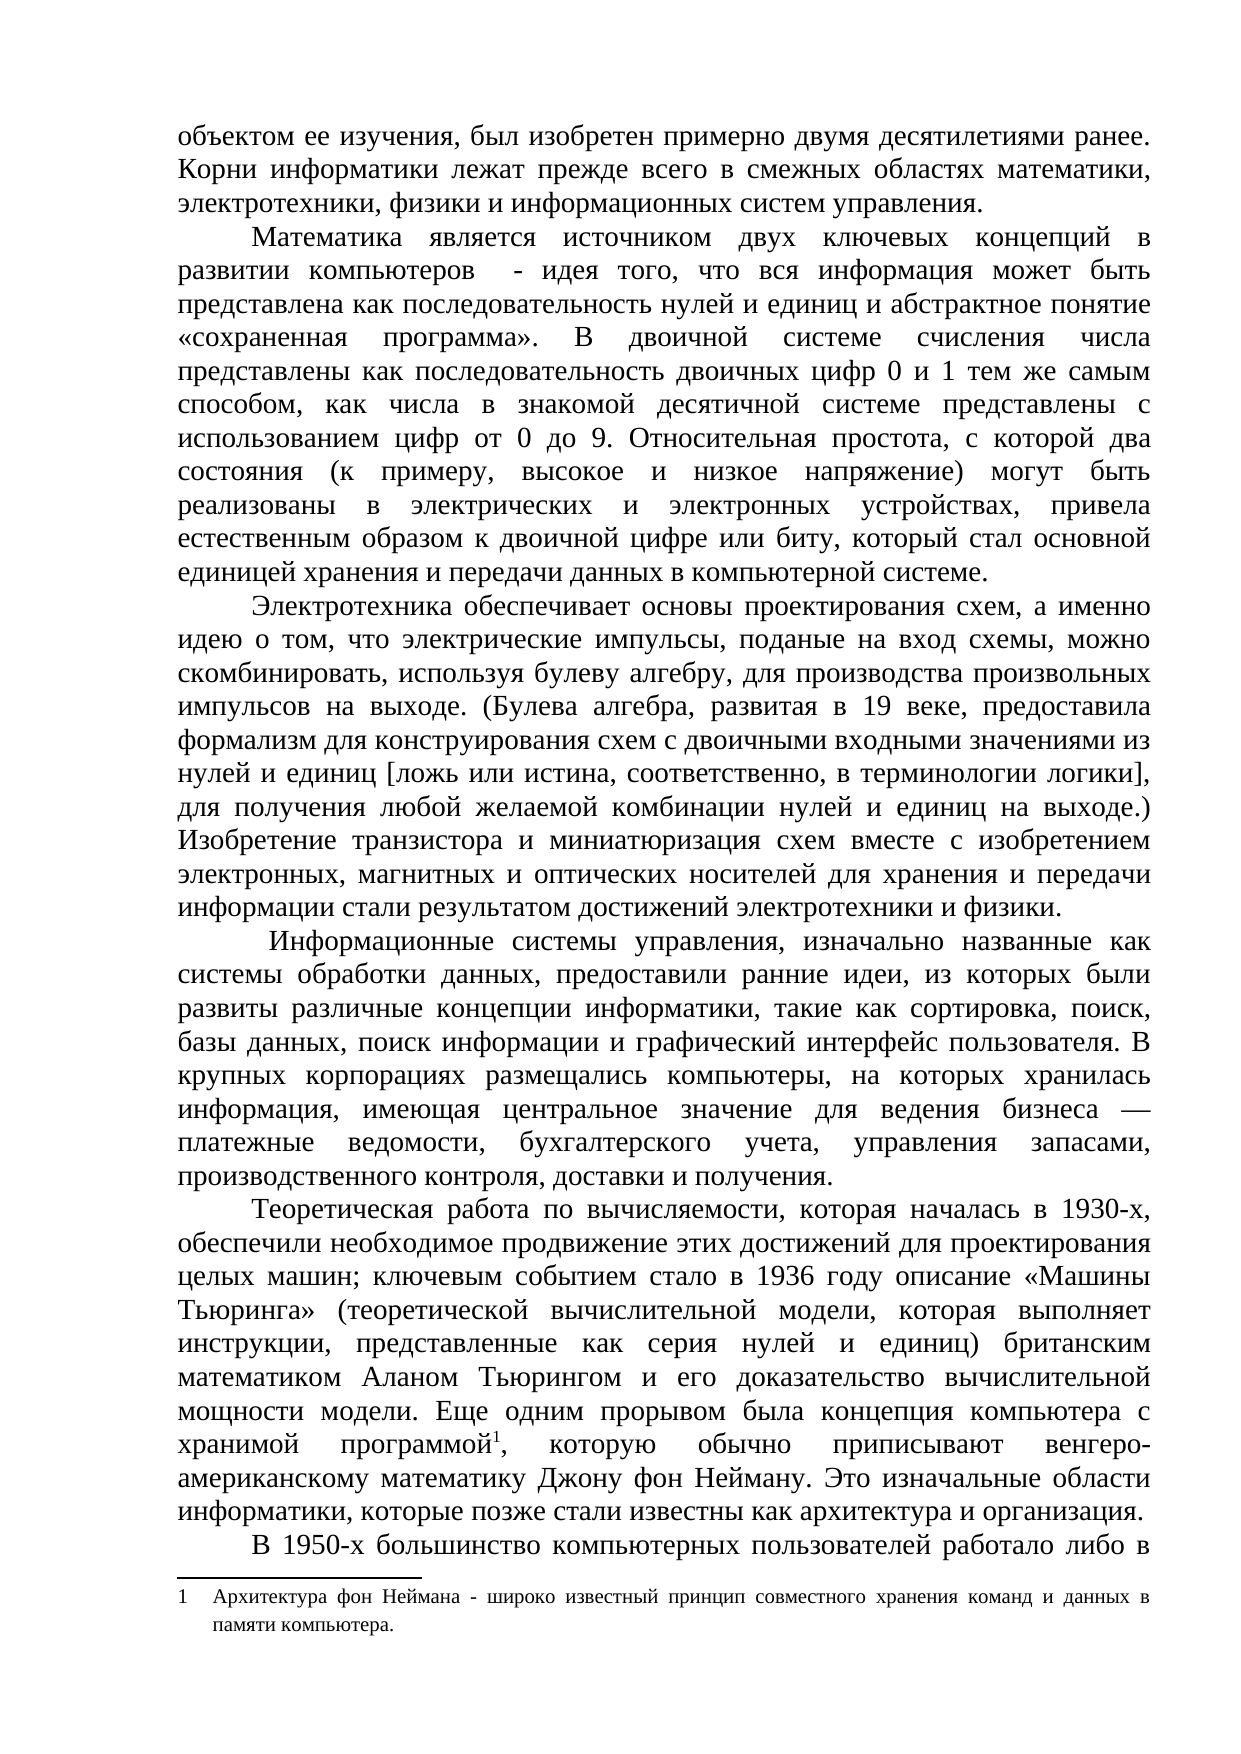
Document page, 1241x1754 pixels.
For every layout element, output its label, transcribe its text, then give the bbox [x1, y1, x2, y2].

text Теоретическая работа по вычисляемости, которая началась в 1930-х, обеспечили необходимое продвижение этих достижений для проектирования целых машин; ключевым событием стало в 1936 году описание «Машины Тьюринга» (теоретической вычислительной модели, которая выполняет инструкции, представленные как серия нулей и единиц) британским математиком Аланом Тьюрингом и его доказательство вычислительной мощности модели. Еще одним прорывом была концепция компьютера с хранимой программой, которую обычно приписывают венгеро-американскому математику Джону фон Нейману. Это изначальные области информатики, которые позже стали известны как архитектура и организация. [177, 1191, 1152, 1527]
text В 1950-х большинство компьютерных пользователей работало либо в [177, 1527, 1152, 1560]
text Математика является источником двух ключевых концепций в развитии компьютеров - идея того, что вся информация может быть представлена как последовательность нулей и единиц и абстрактное понятие «сохраненная программа». В двоичной системе счисления числа представлены как последовательность двоичных цифр 0 и 1 тем же самым способом, как числа в знакомой десятичной системе представлены с использованием цифр от 0 до 9. Относительная простота, с которой два состояния (к примеру, высокое и низкое напряжение) могут быть реализованы в электрических и электронных устройствах, привела естественным образом к двоичной цифре или биту, который стал основной единицей хранения и передачи данных в компьютерной системе. [177, 219, 1152, 588]
text Электротехника обеспечивает основы проектирования схем, а именно идею о том, что электрические импульсы, поданые на вход схемы, можно скомбинировать, используя булеву алгебру, для производства произвольных импульсов на выходе. (Булева алгебра, развитая в 19 веке, предоставила формализм для конструирования схем с двоичными входными значениями из нулей и единиц [ложь или истина, соответственно, в терминологии логики], для получения любой желаемой комбинации нулей и единиц на выходе.) Изобретение транзистора и миниатюризация схем вместе с изобретением электронных, магнитных и оптических носителей для хранения и передачи информации стали результатом достижений электротехники и физики. [177, 588, 1152, 923]
text объектом ее изучения, был изобретен примерно двумя десятилетиями ранее. Корни информатики лежат прежде всего в смежных областях математики, электротехники, физики и информационных систем управления. [177, 118, 1152, 219]
text Информационные системы управления, изначально названные как системы обработки данных, предоставили ранние идеи, из которых были развиты различные концепции информатики, такие как сортировка, поиск, базы данных, поиск информации и графический интерфейс пользователя. В крупных корпорациях размещались компьютеры, на которых хранилась информация, имеющая центральное значение для ведения бизнеса — платежные ведомости, бухгалтерского учета, управления запасами, производственного контроля, доставки и получения. [177, 923, 1152, 1191]
text Архитектура фон Неймана - широко известный принцип совместного хранения команд и данных в памяти компьютера. [177, 1584, 1152, 1636]
